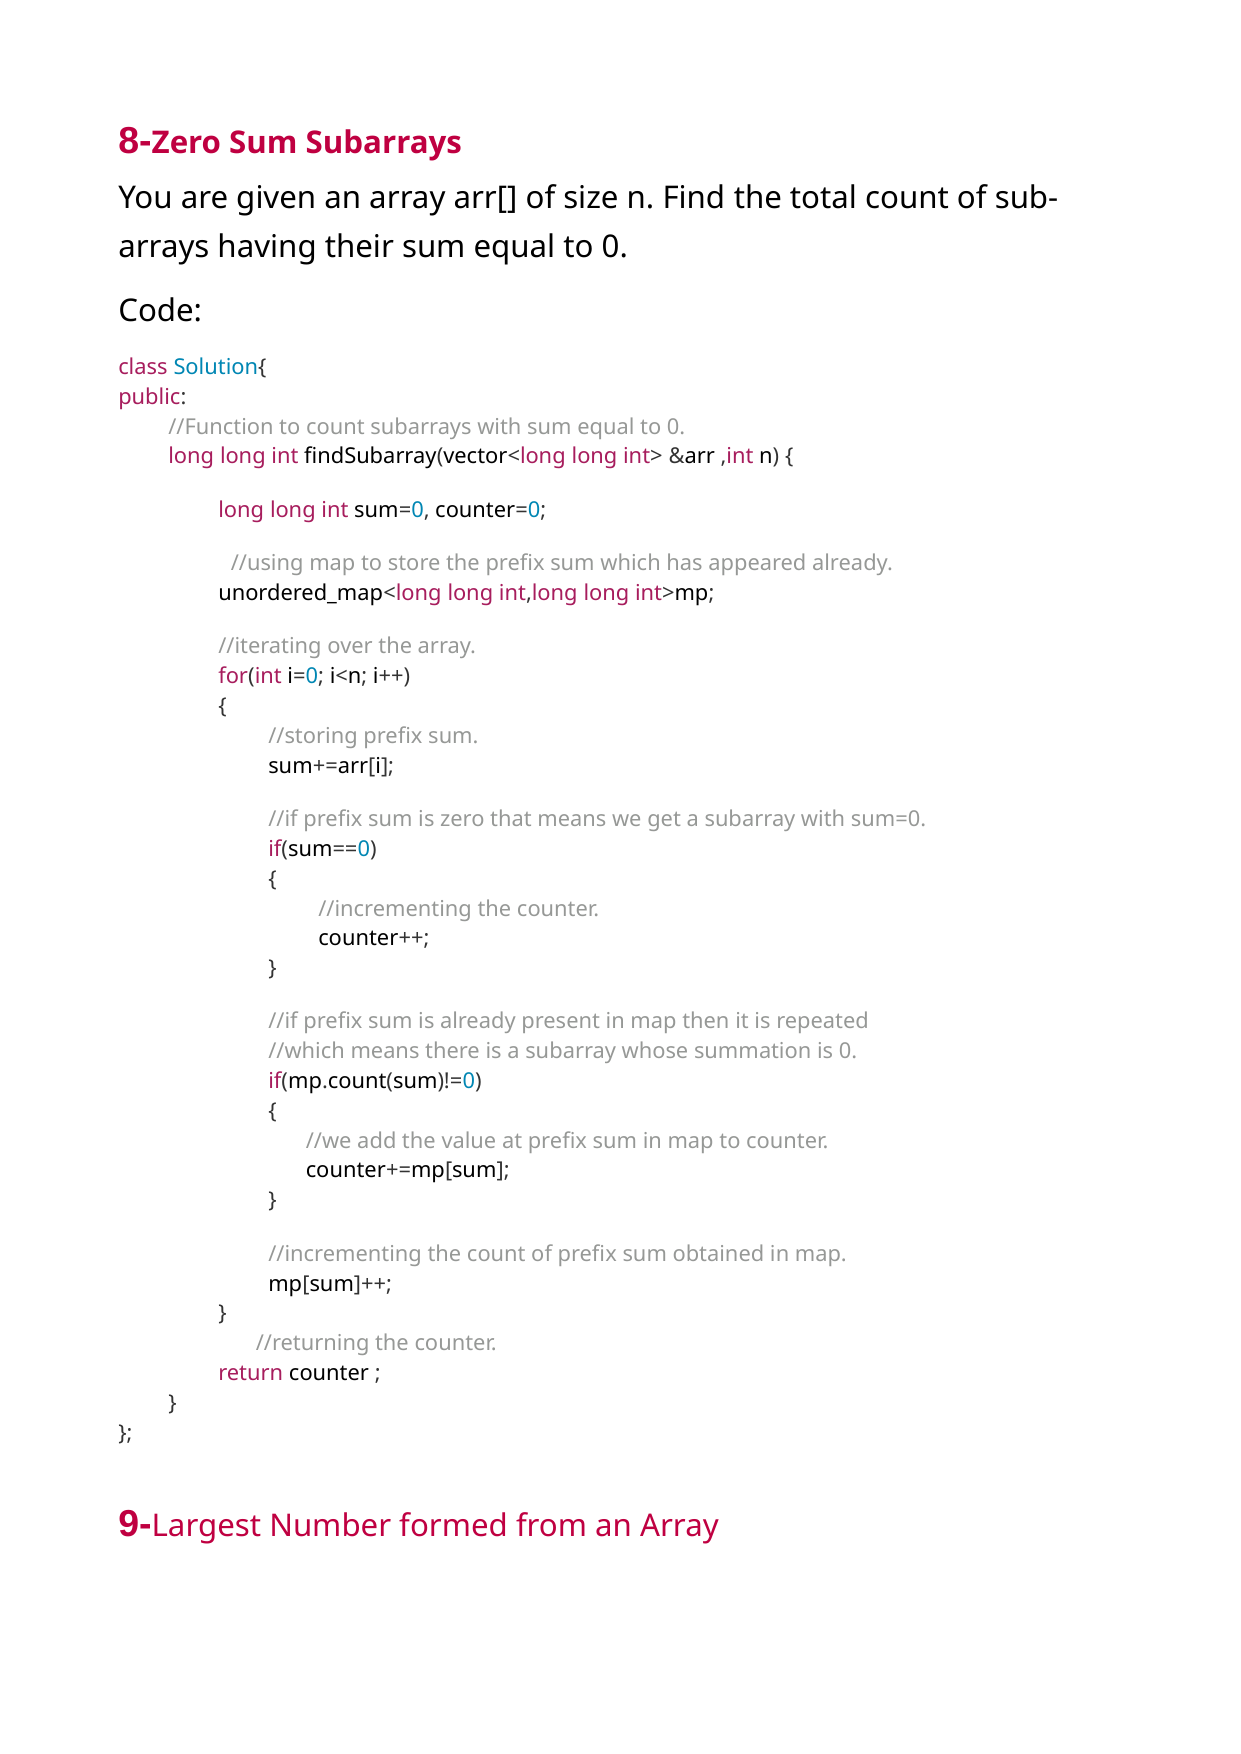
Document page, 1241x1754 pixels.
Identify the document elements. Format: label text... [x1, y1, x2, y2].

text //storing prefix sum. [118, 720, 1122, 750]
text counter++; [118, 922, 1122, 952]
text if(mp.count(sum)!=0) [118, 1065, 1122, 1095]
text //Function to count subarrays with sum equal to 0. [118, 411, 1122, 440]
text { [118, 690, 1122, 720]
text //if prefix sum is already present in map then it is repeated [118, 1006, 1122, 1035]
text Code: [118, 287, 1122, 330]
text } [118, 1387, 1122, 1416]
text //which means there is a subarray whose summation is 0. [118, 1035, 1122, 1065]
text You are given an array arr[] of size n. Find the total count of sub-arrays having their sum equal to 0. [118, 175, 1122, 267]
text { [118, 1095, 1122, 1125]
text mp[sum]++; [118, 1267, 1122, 1297]
text for(int i=0; i<n; i++) [118, 660, 1122, 690]
text //incrementing the count of prefix sum obtained in map. [118, 1238, 1122, 1267]
text //returning the counter. [118, 1327, 1122, 1357]
text sum+=arr[i]; [118, 750, 1122, 779]
text long long int sum=0, counter=0; [118, 494, 1122, 524]
text //incrementing the counter. [118, 892, 1122, 922]
text counter+=mp[sum]; [118, 1154, 1122, 1184]
text class Solution{ [118, 351, 1122, 381]
text } [118, 952, 1122, 982]
text } [118, 1297, 1122, 1327]
subtitle 8-Zero Sum Subarrays [118, 118, 1122, 162]
text //if prefix sum is zero that means we get a subarray with sum=0. [118, 803, 1122, 833]
text //iterating over the array. [118, 631, 1122, 660]
text { [118, 863, 1122, 892]
text if(sum==0) [118, 833, 1122, 863]
text //we add the value at prefix sum in map to counter. [118, 1125, 1122, 1154]
text long long int findSubarray(vector<long long int> &arr ,int n) { [118, 440, 1122, 470]
text unordered_map<long long int,long long int>mp; [118, 577, 1122, 607]
text return counter ; [118, 1357, 1122, 1387]
text }; [118, 1416, 1122, 1446]
text public: [118, 381, 1122, 411]
subtitle 9-Largest Number formed from an Array [118, 1501, 1122, 1545]
text //using map to store the prefix sum which has appeared already. [118, 547, 1122, 577]
text } [118, 1184, 1122, 1214]
